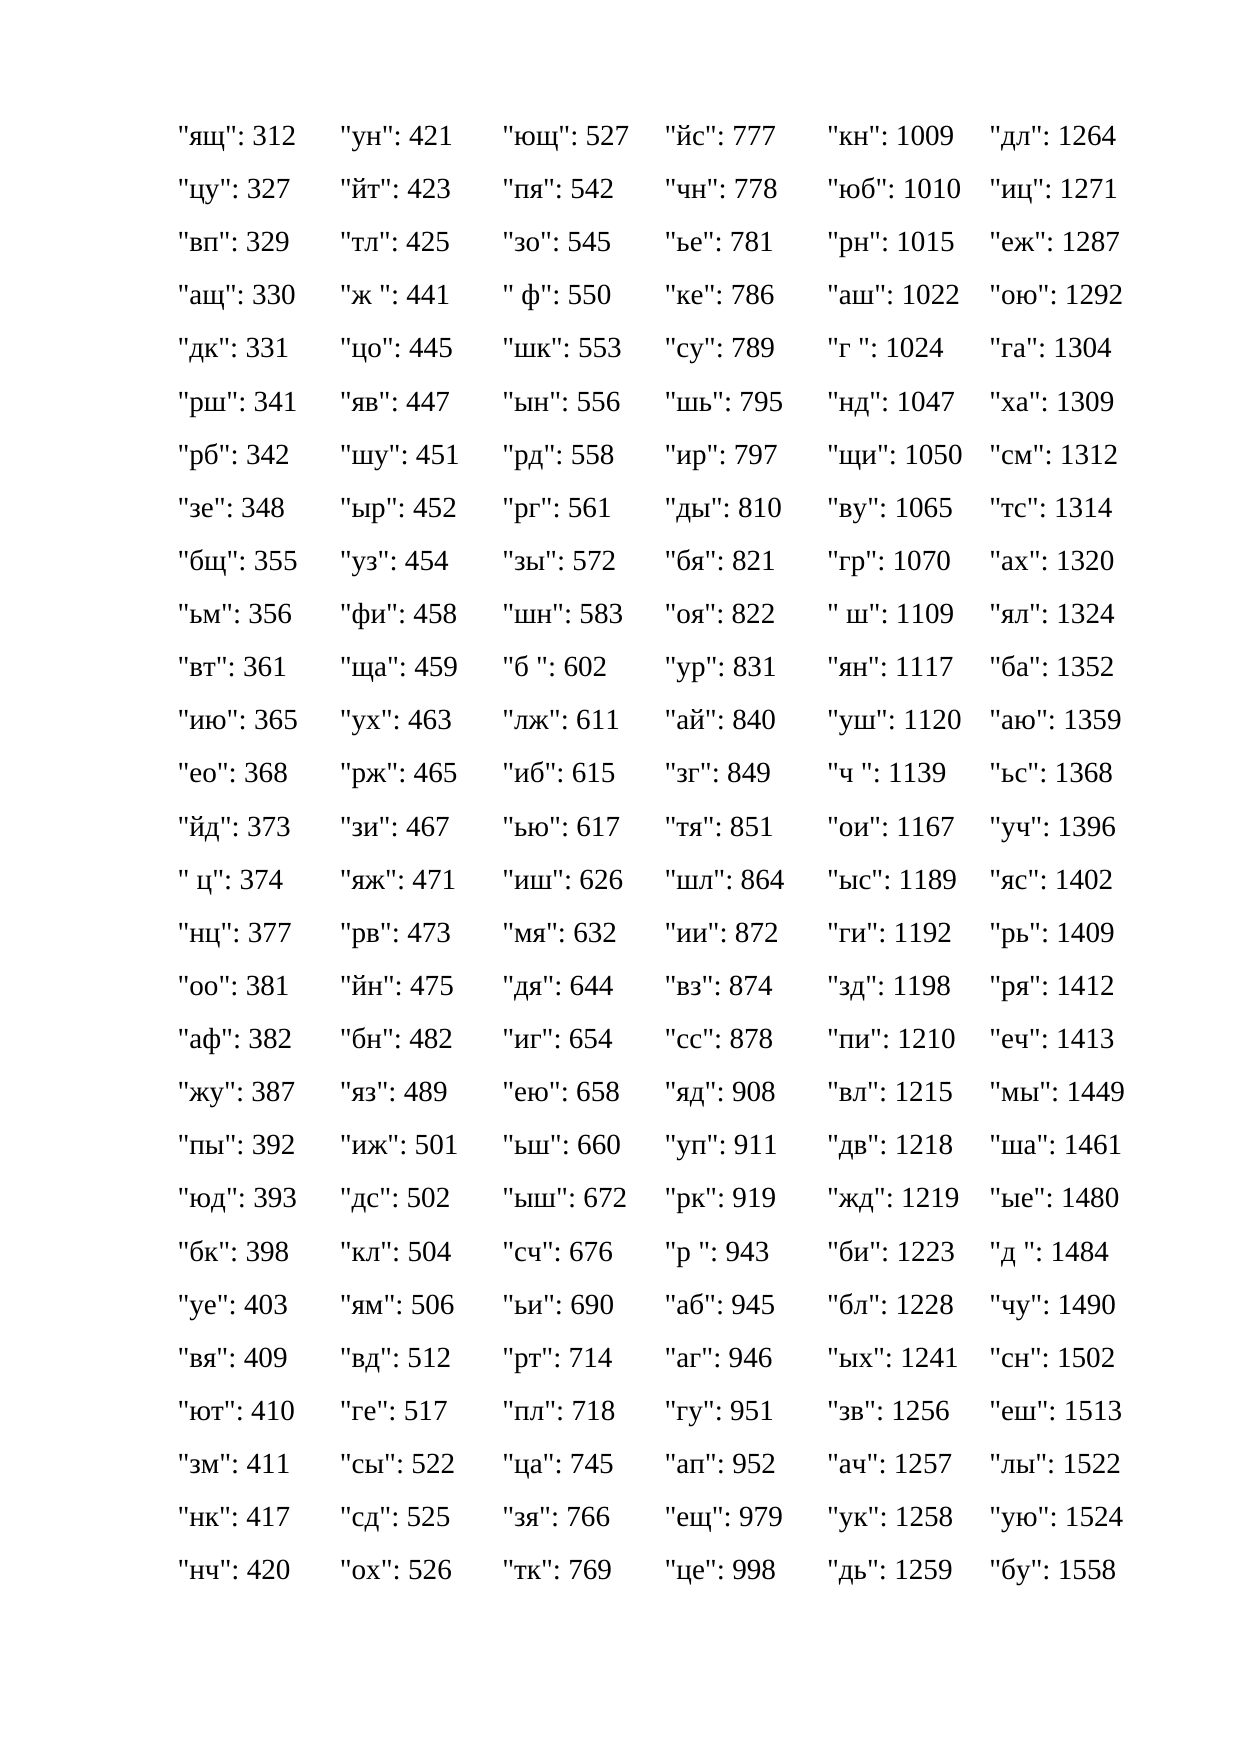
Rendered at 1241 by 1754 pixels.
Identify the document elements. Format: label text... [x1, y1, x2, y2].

text "ву": 1065 [827, 490, 989, 523]
text "бл": 1228 [827, 1287, 989, 1320]
text "зы": 572 [502, 543, 664, 577]
text "ир": 797 [664, 437, 827, 470]
text "ют": 410 [177, 1393, 339, 1427]
text "тя": 851 [664, 809, 827, 842]
text "г ": 1024 [827, 331, 989, 364]
text "рь": 1409 [989, 915, 1152, 948]
text "ща": 459 [339, 649, 502, 683]
text "жу": 387 [177, 1074, 339, 1108]
text "иб": 615 [502, 756, 664, 789]
text "мы": 1449 [989, 1074, 1152, 1108]
text "ын": 556 [502, 384, 664, 417]
text "лы": 1522 [989, 1446, 1152, 1480]
text "ещ": 979 [664, 1499, 827, 1533]
text "нч": 420 [177, 1552, 339, 1586]
text "шн": 583 [502, 596, 664, 630]
text "гр": 1070 [827, 543, 989, 577]
text "га": 1304 [989, 331, 1152, 364]
text "цо": 445 [339, 331, 502, 364]
text "дк": 331 [177, 331, 339, 364]
text "ур": 831 [664, 649, 827, 683]
text "ьи": 690 [502, 1287, 664, 1320]
text "юб": 1010 [827, 171, 989, 205]
text "чу": 1490 [989, 1287, 1152, 1320]
text "ью": 617 [502, 809, 664, 842]
text "ющ": 527 [502, 118, 664, 152]
text "иц": 1271 [989, 171, 1152, 205]
text "ье": 781 [664, 224, 827, 258]
text "бн": 482 [339, 1021, 502, 1055]
text "пи": 1210 [827, 1021, 989, 1055]
text "аш": 1022 [827, 277, 989, 311]
text "чн": 778 [664, 171, 827, 205]
text "рн": 1015 [827, 224, 989, 258]
text "ря": 1412 [989, 968, 1152, 1002]
text "ук": 1258 [827, 1499, 989, 1533]
text "пя": 542 [502, 171, 664, 205]
text "зг": 849 [664, 756, 827, 789]
text "иж": 501 [339, 1127, 502, 1161]
text "рш": 341 [177, 384, 339, 417]
text "цу": 327 [177, 171, 339, 205]
text "зе": 348 [177, 490, 339, 523]
text "ую": 1524 [989, 1499, 1152, 1533]
text "ьм": 356 [177, 596, 339, 630]
text "аю": 1359 [989, 702, 1152, 736]
text "тл": 425 [339, 224, 502, 258]
text "иш": 626 [502, 862, 664, 895]
text "пл": 718 [502, 1393, 664, 1427]
text "йд": 373 [177, 809, 339, 842]
text "шл": 864 [664, 862, 827, 895]
text "сс": 878 [664, 1021, 827, 1055]
text "ео": 368 [177, 756, 339, 789]
text "юд": 393 [177, 1181, 339, 1214]
text "зд": 1198 [827, 968, 989, 1002]
text "еш": 1513 [989, 1393, 1152, 1427]
text "ба": 1352 [989, 649, 1152, 683]
text "аг": 946 [664, 1340, 827, 1373]
text "уч": 1396 [989, 809, 1152, 842]
text "вя": 409 [177, 1340, 339, 1373]
text "зо": 545 [502, 224, 664, 258]
text "ою": 1292 [989, 277, 1152, 311]
text "ке": 786 [664, 277, 827, 311]
text "рб": 342 [177, 437, 339, 470]
text "иг": 654 [502, 1021, 664, 1055]
text "яс": 1402 [989, 862, 1152, 895]
text "ах": 1320 [989, 543, 1152, 577]
text "см": 1312 [989, 437, 1152, 470]
text "яв": 447 [339, 384, 502, 417]
text "ун": 421 [339, 118, 502, 152]
text "вп": 329 [177, 224, 339, 258]
text "ыш": 672 [502, 1181, 664, 1214]
text "аб": 945 [664, 1287, 827, 1320]
text "рж": 465 [339, 756, 502, 789]
text "оя": 822 [664, 596, 827, 630]
text "нд": 1047 [827, 384, 989, 417]
text "ям": 506 [339, 1287, 502, 1320]
text "кн": 1009 [827, 118, 989, 152]
text "йс": 777 [664, 118, 827, 152]
text "ух": 463 [339, 702, 502, 736]
text "ьс": 1368 [989, 756, 1152, 789]
text "кл": 504 [339, 1234, 502, 1267]
text "еж": 1287 [989, 224, 1152, 258]
text "шу": 451 [339, 437, 502, 470]
text "рк": 919 [664, 1181, 827, 1214]
text "ч ": 1139 [827, 756, 989, 789]
text "пы": 392 [177, 1127, 339, 1161]
text "аф": 382 [177, 1021, 339, 1055]
text "сч": 676 [502, 1234, 664, 1267]
text "д ": 1484 [989, 1234, 1152, 1267]
text "дя": 644 [502, 968, 664, 1002]
text "ач": 1257 [827, 1446, 989, 1480]
text "гу": 951 [664, 1393, 827, 1427]
text "уп": 911 [664, 1127, 827, 1161]
text "яз": 489 [339, 1074, 502, 1108]
text "ца": 745 [502, 1446, 664, 1480]
text "ои": 1167 [827, 809, 989, 842]
text " ф": 550 [502, 277, 664, 311]
text "йт": 423 [339, 171, 502, 205]
text "ьш": 660 [502, 1127, 664, 1161]
text "яд": 908 [664, 1074, 827, 1108]
text "рв": 473 [339, 915, 502, 948]
text "оо": 381 [177, 968, 339, 1002]
text "бк": 398 [177, 1234, 339, 1267]
text "шь": 795 [664, 384, 827, 417]
text "дь": 1259 [827, 1552, 989, 1586]
text "ию": 365 [177, 702, 339, 736]
text "нк": 417 [177, 1499, 339, 1533]
text "жд": 1219 [827, 1181, 989, 1214]
text "ии": 872 [664, 915, 827, 948]
text "еч": 1413 [989, 1021, 1152, 1055]
text "ды": 810 [664, 490, 827, 523]
text "б ": 602 [502, 649, 664, 683]
text "вз": 874 [664, 968, 827, 1002]
text " ц": 374 [177, 862, 339, 895]
text "тк": 769 [502, 1552, 664, 1586]
text "сн": 1502 [989, 1340, 1152, 1373]
text "ял": 1324 [989, 596, 1152, 630]
text "зя": 766 [502, 1499, 664, 1533]
text "су": 789 [664, 331, 827, 364]
text "уш": 1120 [827, 702, 989, 736]
text "ыр": 452 [339, 490, 502, 523]
text "нц": 377 [177, 915, 339, 948]
text "ох": 526 [339, 1552, 502, 1586]
text "би": 1223 [827, 1234, 989, 1267]
text "яж": 471 [339, 862, 502, 895]
text "ых": 1241 [827, 1340, 989, 1373]
text "дл": 1264 [989, 118, 1152, 152]
text "рд": 558 [502, 437, 664, 470]
text "рт": 714 [502, 1340, 664, 1373]
text "ящ": 312 [177, 118, 339, 152]
text "фи": 458 [339, 596, 502, 630]
text "ха": 1309 [989, 384, 1152, 417]
text "бщ": 355 [177, 543, 339, 577]
text "ж ": 441 [339, 277, 502, 311]
text "бу": 1558 [989, 1552, 1152, 1586]
text "ги": 1192 [827, 915, 989, 948]
text "зм": 411 [177, 1446, 339, 1480]
text "шк": 553 [502, 331, 664, 364]
text "зв": 1256 [827, 1393, 989, 1427]
text "ею": 658 [502, 1074, 664, 1108]
text "вл": 1215 [827, 1074, 989, 1108]
text "ап": 952 [664, 1446, 827, 1480]
text "лж": 611 [502, 702, 664, 736]
text "ай": 840 [664, 702, 827, 736]
text "ащ": 330 [177, 277, 339, 311]
text "тс": 1314 [989, 490, 1152, 523]
text "дв": 1218 [827, 1127, 989, 1161]
text "вт": 361 [177, 649, 339, 683]
text "ша": 1461 [989, 1127, 1152, 1161]
text "мя": 632 [502, 915, 664, 948]
text " ш": 1109 [827, 596, 989, 630]
text "дс": 502 [339, 1181, 502, 1214]
text "рг": 561 [502, 490, 664, 523]
text "це": 998 [664, 1552, 827, 1586]
text "ыс": 1189 [827, 862, 989, 895]
text "зи": 467 [339, 809, 502, 842]
text "сы": 522 [339, 1446, 502, 1480]
text "уз": 454 [339, 543, 502, 577]
text "щи": 1050 [827, 437, 989, 470]
text "р ": 943 [664, 1234, 827, 1267]
text "сд": 525 [339, 1499, 502, 1533]
text "ге": 517 [339, 1393, 502, 1427]
text "вд": 512 [339, 1340, 502, 1373]
text "йн": 475 [339, 968, 502, 1002]
text "бя": 821 [664, 543, 827, 577]
text "ян": 1117 [827, 649, 989, 683]
text "ые": 1480 [989, 1181, 1152, 1214]
text "уе": 403 [177, 1287, 339, 1320]
